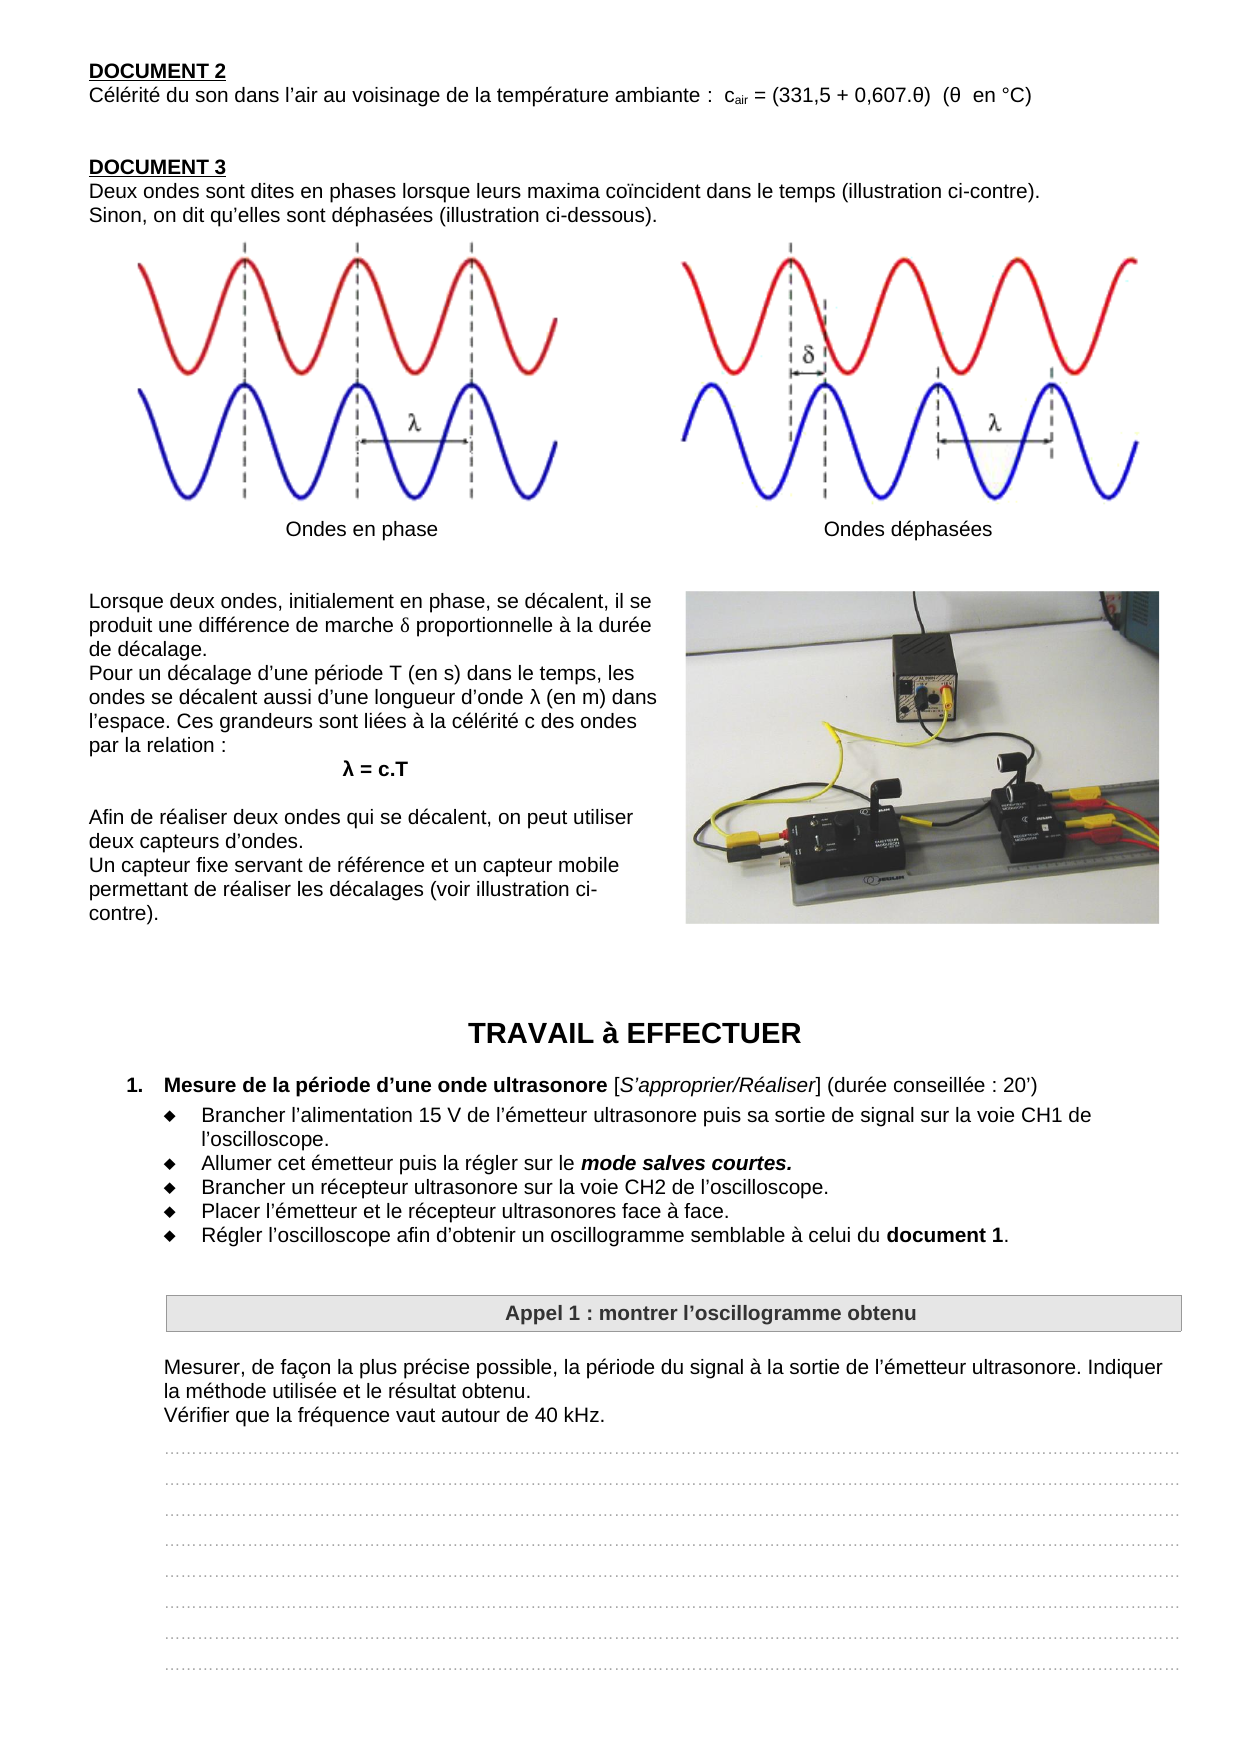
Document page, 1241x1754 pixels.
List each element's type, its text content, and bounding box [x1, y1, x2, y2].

text Lorsque deux ondes, initialement en phase, se décalent, il se produit une différence de marche δ proportionnelle à la durée de décalage. [88, 589, 1181, 661]
list Allumer cet émetteur puis la régler sur le mode salves courtes. [163, 1151, 1181, 1175]
list Régler l’oscilloscope afin d’obtenir un oscillogramme semblable à celui du document 1. [163, 1223, 1181, 1247]
list ………………………………………………………………………………………………………………………………………………………………… [126, 1438, 1181, 1458]
table_header [603, 233, 635, 517]
table_header [635, 233, 667, 517]
list ………………………………………………………………………………………………………………………………………………………………… [126, 1624, 1181, 1643]
text Célérité du son dans l’air au voisinage de la température ambiante : cair = (331,5 + 0,607.θ) (θ en °C) [88, 83, 1181, 107]
list Brancher un récepteur ultrasonore sur la voie CH2 de l’oscilloscope. [163, 1175, 1181, 1199]
list Mesure de la période d’une onde ultrasonore [S’approprier/Réaliser] (durée conseillée : 20’) [126, 1073, 1181, 1097]
picture [685, 591, 1160, 924]
text DOCUMENT 3 [88, 155, 1181, 179]
list ………………………………………………………………………………………………………………………………………………………………… [126, 1500, 1181, 1519]
text λ = c.T [88, 757, 685, 781]
list ………………………………………………………………………………………………………………………………………………………………… [126, 1562, 1181, 1581]
table_header Appel 1 : montrer l’oscillogramme obtenu [167, 1296, 1181, 1331]
text Sinon, on dit qu’elles sont déphasées (illustration ci-dessous). [88, 203, 1181, 227]
table_cell Ondes en phase [89, 517, 635, 541]
text TRAVAIL à EFFECTUER [88, 1016, 1181, 1049]
table_header [89, 233, 121, 517]
text Pour un décalage d’une période T (en s) dans le temps, les ondes se décalent aussi d’une longueur d’onde λ (en m) dans l’espace. Ces grandeurs sont liées à la célérité c des ondes par la relation : [88, 661, 685, 757]
list ………………………………………………………………………………………………………………………………………………………………… [126, 1531, 1181, 1550]
text DOCUMENT 2 [88, 59, 1181, 83]
table_header [1149, 233, 1181, 517]
list Placer l’émetteur et le récepteur ultrasonores face à face. [163, 1199, 1181, 1223]
text Un capteur fixe servant de référence et un capteur mobile permettant de réaliser les décalages (voir illustration ci-contre). [88, 853, 685, 924]
list ………………………………………………………………………………………………………………………………………………………………… [126, 1593, 1181, 1612]
text [1160, 757, 1181, 781]
list ………………………………………………………………………………………………………………………………………………………………… [126, 1469, 1181, 1488]
list Brancher l’alimentation 15 V de l’émetteur ultrasonore puis sa sortie de signal sur la voie CH1 de l’oscilloscope. [163, 1103, 1181, 1151]
picture [121, 232, 603, 517]
picture [667, 232, 1149, 517]
list Vérifier que la fréquence vaut autour de 40 kHz. [126, 1403, 1181, 1427]
list Mesurer, de façon la plus précise possible, la période du signal à la sortie de l’émetteur ultrasonore. Indiquer la méthode utilisée et le résultat obtenu. [126, 1355, 1181, 1403]
text Afin de réaliser deux ondes qui se décalent, on peut utiliser deux capteurs d’ondes. [88, 805, 685, 853]
text Deux ondes sont dites en phases lorsque leurs maxima coïncident dans le temps (illustration ci-contre). [88, 179, 1181, 203]
table_cell Ondes déphasées [635, 517, 1181, 541]
list ………………………………………………………………………………………………………………………………………………………………… [126, 1655, 1181, 1674]
